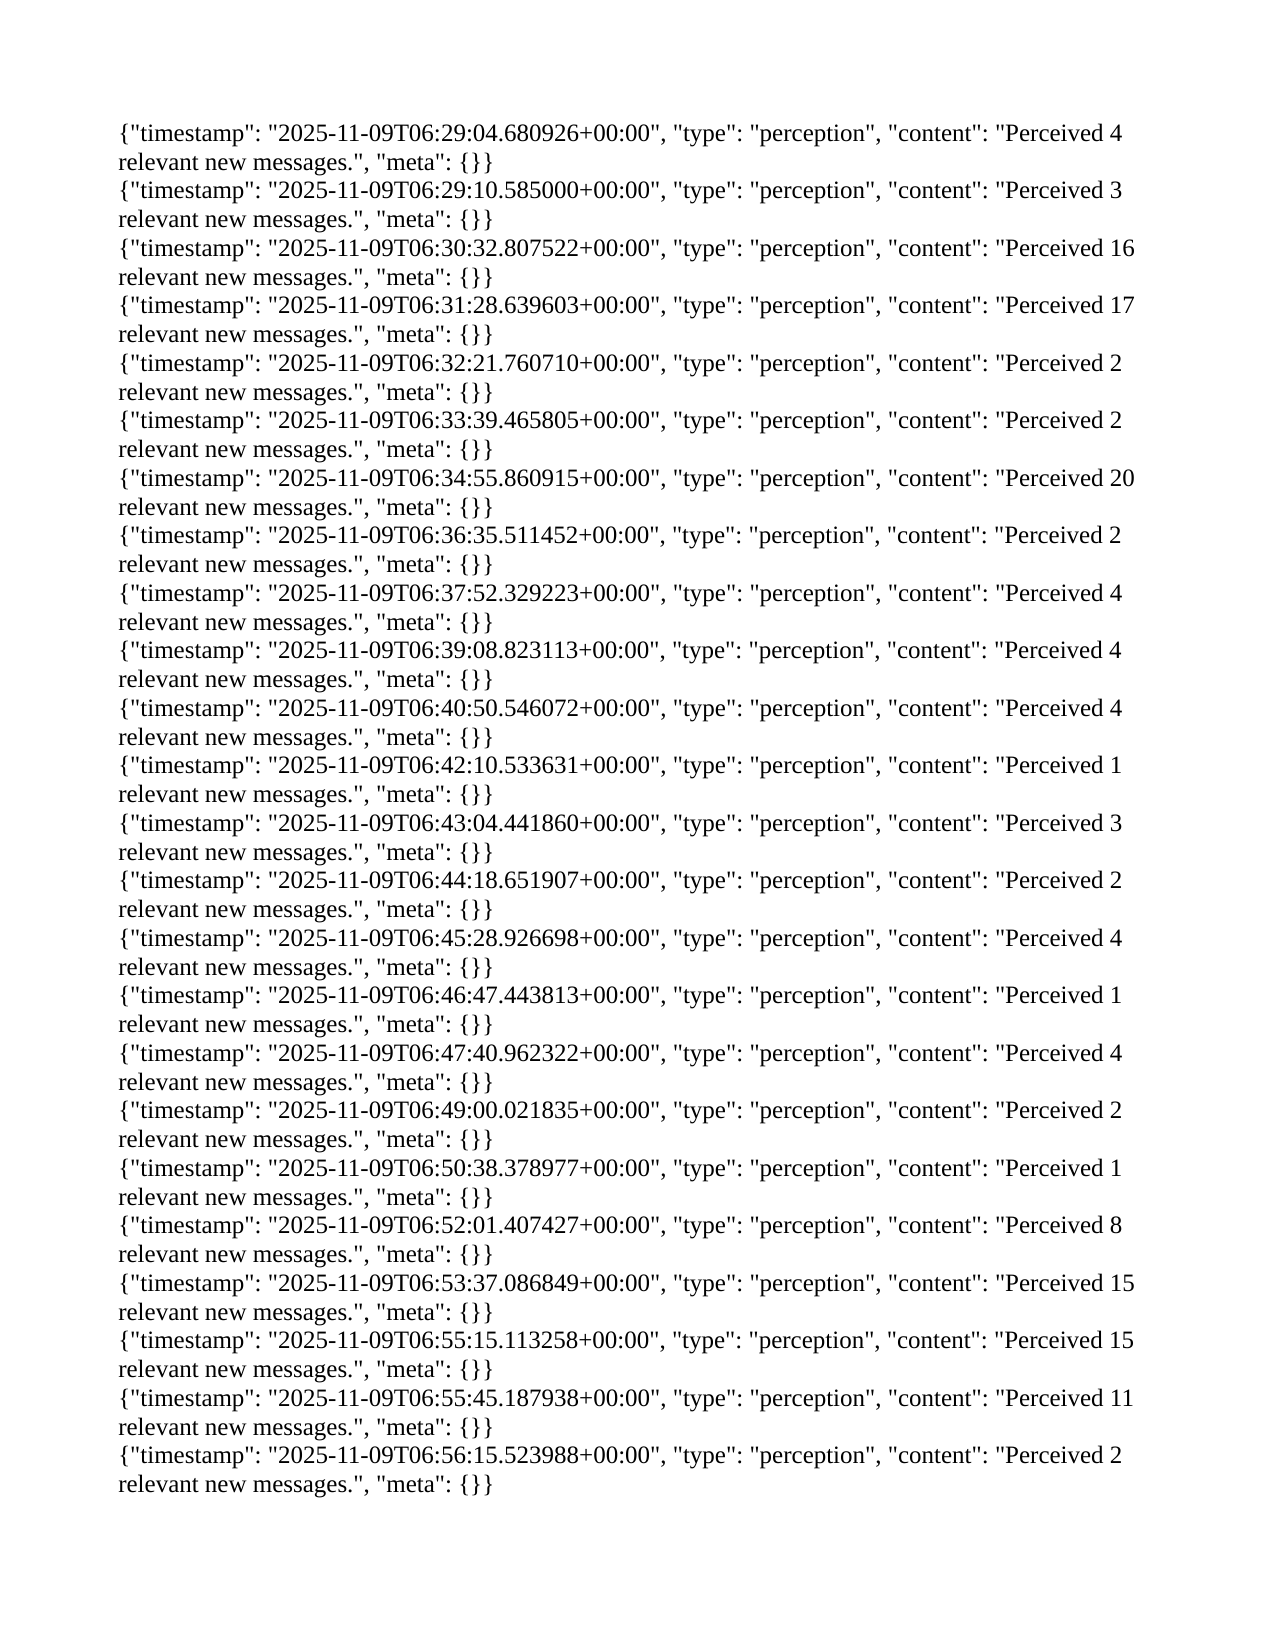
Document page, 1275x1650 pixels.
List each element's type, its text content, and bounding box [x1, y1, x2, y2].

text {"timestamp": "2025-11-09T06:29:10.585000+00:00", "type": "perception", "content": "Perceived 3 relevant new messages.", "meta": {}} [118, 176, 1157, 233]
text {"timestamp": "2025-11-09T06:43:04.441860+00:00", "type": "perception", "content": "Perceived 3 relevant new messages.", "meta": {}} [118, 808, 1157, 866]
text {"timestamp": "2025-11-09T06:53:37.086849+00:00", "type": "perception", "content": "Perceived 15 relevant new messages.", "meta": {}} [118, 1268, 1157, 1326]
text {"timestamp": "2025-11-09T06:45:28.926698+00:00", "type": "perception", "content": "Perceived 4 relevant new messages.", "meta": {}} [118, 923, 1157, 981]
text {"timestamp": "2025-11-09T06:37:52.329223+00:00", "type": "perception", "content": "Perceived 4 relevant new messages.", "meta": {}} [118, 578, 1157, 636]
text {"timestamp": "2025-11-09T06:56:15.523988+00:00", "type": "perception", "content": "Perceived 2 relevant new messages.", "meta": {}} [118, 1441, 1157, 1498]
text {"timestamp": "2025-11-09T06:39:08.823113+00:00", "type": "perception", "content": "Perceived 4 relevant new messages.", "meta": {}} [118, 636, 1157, 693]
text {"timestamp": "2025-11-09T06:33:39.465805+00:00", "type": "perception", "content": "Perceived 2 relevant new messages.", "meta": {}} [118, 406, 1157, 463]
text {"timestamp": "2025-11-09T06:55:15.113258+00:00", "type": "perception", "content": "Perceived 15 relevant new messages.", "meta": {}} [118, 1326, 1157, 1383]
text {"timestamp": "2025-11-09T06:50:38.378977+00:00", "type": "perception", "content": "Perceived 1 relevant new messages.", "meta": {}} [118, 1153, 1157, 1211]
text {"timestamp": "2025-11-09T06:36:35.511452+00:00", "type": "perception", "content": "Perceived 2 relevant new messages.", "meta": {}} [118, 521, 1157, 578]
text {"timestamp": "2025-11-09T06:47:40.962322+00:00", "type": "perception", "content": "Perceived 4 relevant new messages.", "meta": {}} [118, 1038, 1157, 1096]
text {"timestamp": "2025-11-09T06:31:28.639603+00:00", "type": "perception", "content": "Perceived 17 relevant new messages.", "meta": {}} [118, 291, 1157, 348]
text {"timestamp": "2025-11-09T06:49:00.021835+00:00", "type": "perception", "content": "Perceived 2 relevant new messages.", "meta": {}} [118, 1096, 1157, 1153]
text {"timestamp": "2025-11-09T06:29:04.680926+00:00", "type": "perception", "content": "Perceived 4 relevant new messages.", "meta": {}} [118, 118, 1157, 176]
text {"timestamp": "2025-11-09T06:34:55.860915+00:00", "type": "perception", "content": "Perceived 20 relevant new messages.", "meta": {}} [118, 463, 1157, 521]
text {"timestamp": "2025-11-09T06:44:18.651907+00:00", "type": "perception", "content": "Perceived 2 relevant new messages.", "meta": {}} [118, 866, 1157, 923]
text {"timestamp": "2025-11-09T06:46:47.443813+00:00", "type": "perception", "content": "Perceived 1 relevant new messages.", "meta": {}} [118, 981, 1157, 1038]
text {"timestamp": "2025-11-09T06:32:21.760710+00:00", "type": "perception", "content": "Perceived 2 relevant new messages.", "meta": {}} [118, 348, 1157, 406]
text {"timestamp": "2025-11-09T06:55:45.187938+00:00", "type": "perception", "content": "Perceived 11 relevant new messages.", "meta": {}} [118, 1383, 1157, 1441]
text {"timestamp": "2025-11-09T06:30:32.807522+00:00", "type": "perception", "content": "Perceived 16 relevant new messages.", "meta": {}} [118, 233, 1157, 291]
text {"timestamp": "2025-11-09T06:40:50.546072+00:00", "type": "perception", "content": "Perceived 4 relevant new messages.", "meta": {}} [118, 693, 1157, 751]
text {"timestamp": "2025-11-09T06:52:01.407427+00:00", "type": "perception", "content": "Perceived 8 relevant new messages.", "meta": {}} [118, 1211, 1157, 1268]
text {"timestamp": "2025-11-09T06:42:10.533631+00:00", "type": "perception", "content": "Perceived 1 relevant new messages.", "meta": {}} [118, 751, 1157, 808]
